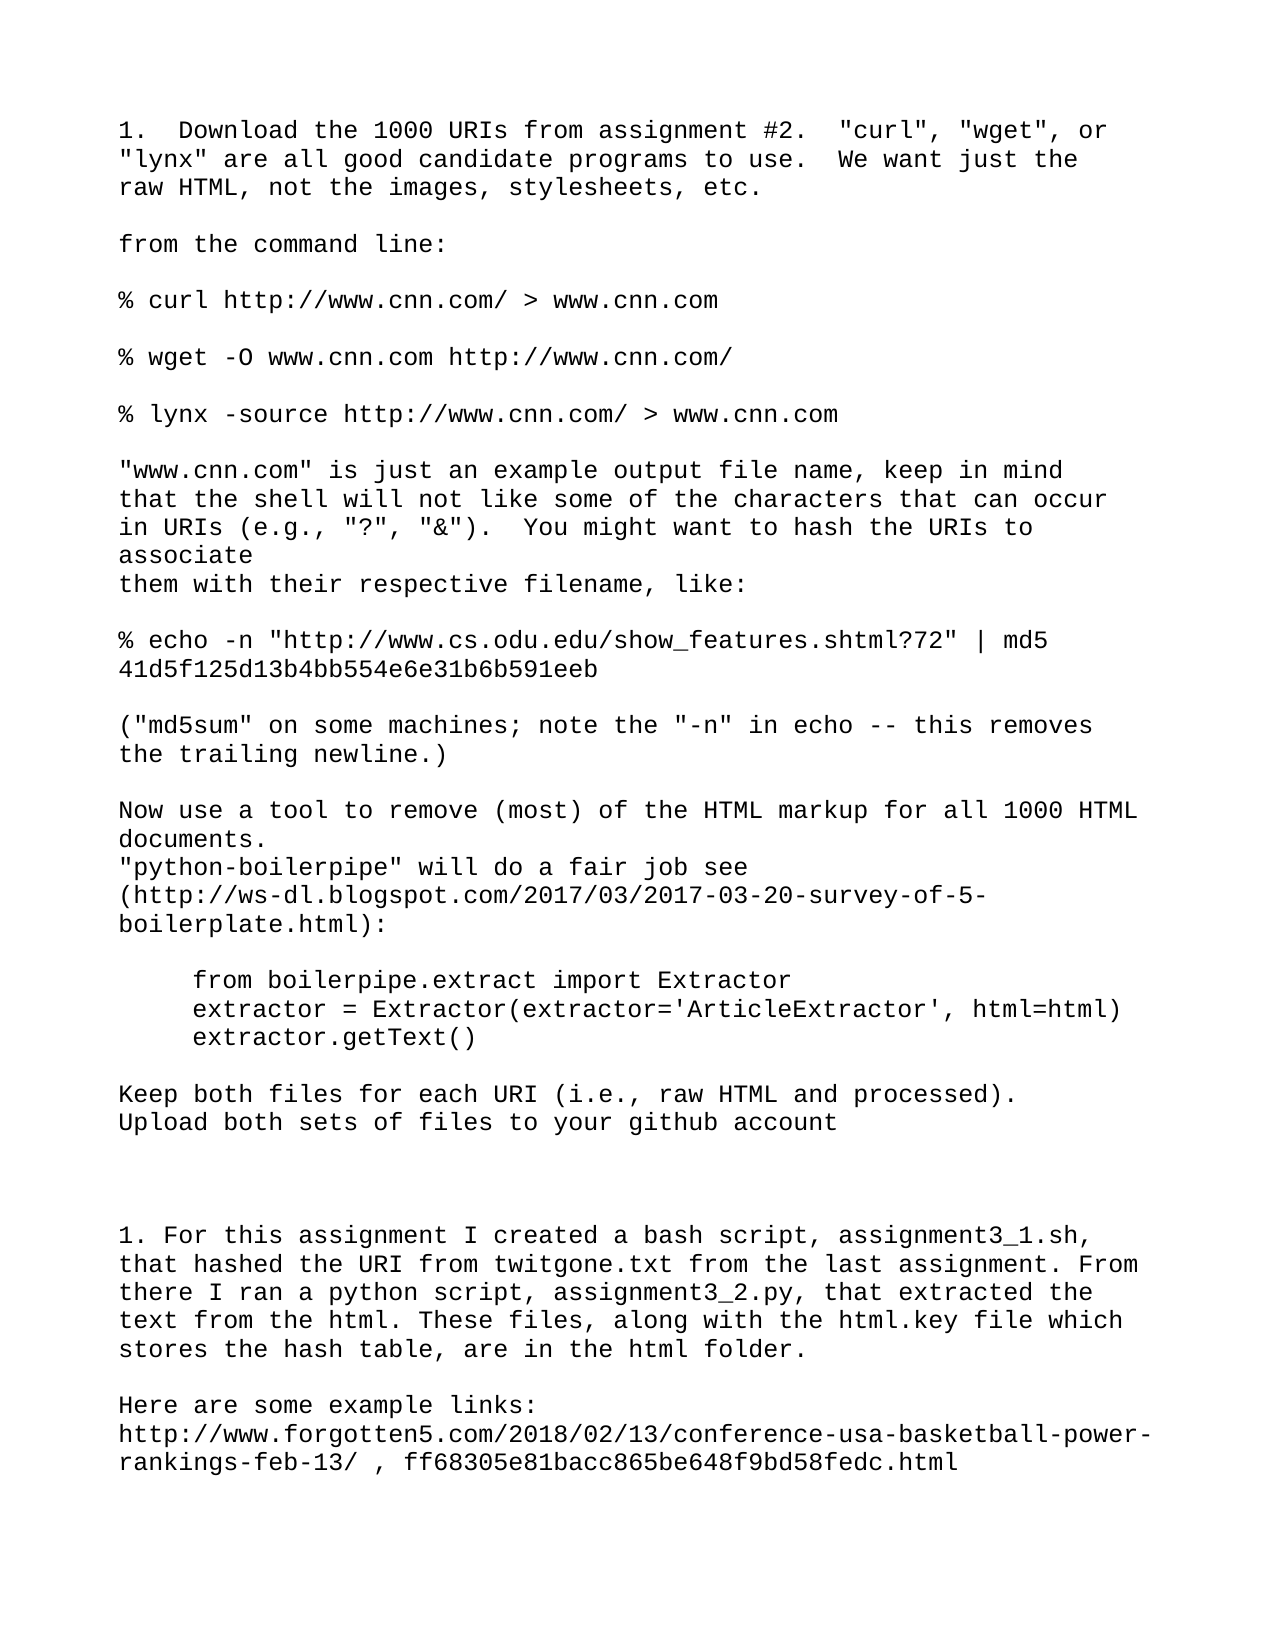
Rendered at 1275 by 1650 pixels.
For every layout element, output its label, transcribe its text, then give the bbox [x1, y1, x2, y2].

text http://www.forgotten5.com/2018/02/13/conference-usa-basketball-power-rankings-feb-13/ , ff68305e81bacc865be648f9bd58fedc.html [118, 1421, 1157, 1478]
text from the command line: [118, 231, 1157, 260]
text raw HTML, not the images, stylesheets, etc. [118, 175, 1157, 203]
text Now use a tool to remove (most) of the HTML markup for all 1000 HTML documents. [118, 798, 1157, 855]
text % wget -O www.cnn.com http://www.cnn.com/ [118, 345, 1157, 373]
text ("md5sum" on some machines; note the "-n" in echo -- this removes [118, 713, 1157, 741]
text 1. Download the 1000 URIs from assignment #2. "curl", "wget", or [118, 118, 1157, 146]
text % curl http://www.cnn.com/ > www.cnn.com [118, 288, 1157, 316]
text "python-boilerpipe" will do a fair job see [118, 855, 1157, 883]
text 1. For this assignment I created a bash script, assignment3_1.sh, that hashed the URI from twitgone.txt from the last assignment. From there I ran a python script, assignment3_2.py, that extracted the text from the html. These files, along with the html.key file which stores the hash table, are in the html folder. [118, 1223, 1157, 1365]
text Keep both files for each URI (i.e., raw HTML and processed). [118, 1081, 1157, 1110]
text extractor.getText() [118, 1025, 1157, 1053]
text extractor = Extractor(extractor='ArticleExtractor', html=html) [118, 996, 1157, 1025]
text % echo -n "http://www.cs.odu.edu/show_features.shtml?72" | md5 [118, 628, 1157, 656]
text Here are some example links: [118, 1393, 1157, 1421]
text the trailing newline.) [118, 741, 1157, 770]
text 41d5f125d13b4bb554e6e31b6b591eeb [118, 656, 1157, 685]
text from boilerpipe.extract import Extractor [118, 968, 1157, 996]
text % lynx -source http://www.cnn.com/ > www.cnn.com [118, 401, 1157, 430]
text "www.cnn.com" is just an example output file name, keep in mind [118, 458, 1157, 486]
text that the shell will not like some of the characters that can occur [118, 486, 1157, 515]
text Upload both sets of files to your github account [118, 1110, 1157, 1138]
text (http://ws-dl.blogspot.com/2017/03/2017-03-20-survey-of-5-boilerplate.html): [118, 883, 1157, 940]
text them with their respective filename, like: [118, 571, 1157, 600]
text "lynx" are all good candidate programs to use. We want just the [118, 146, 1157, 175]
text in URIs (e.g., "?", "&"). You might want to hash the URIs to associate [118, 515, 1157, 571]
